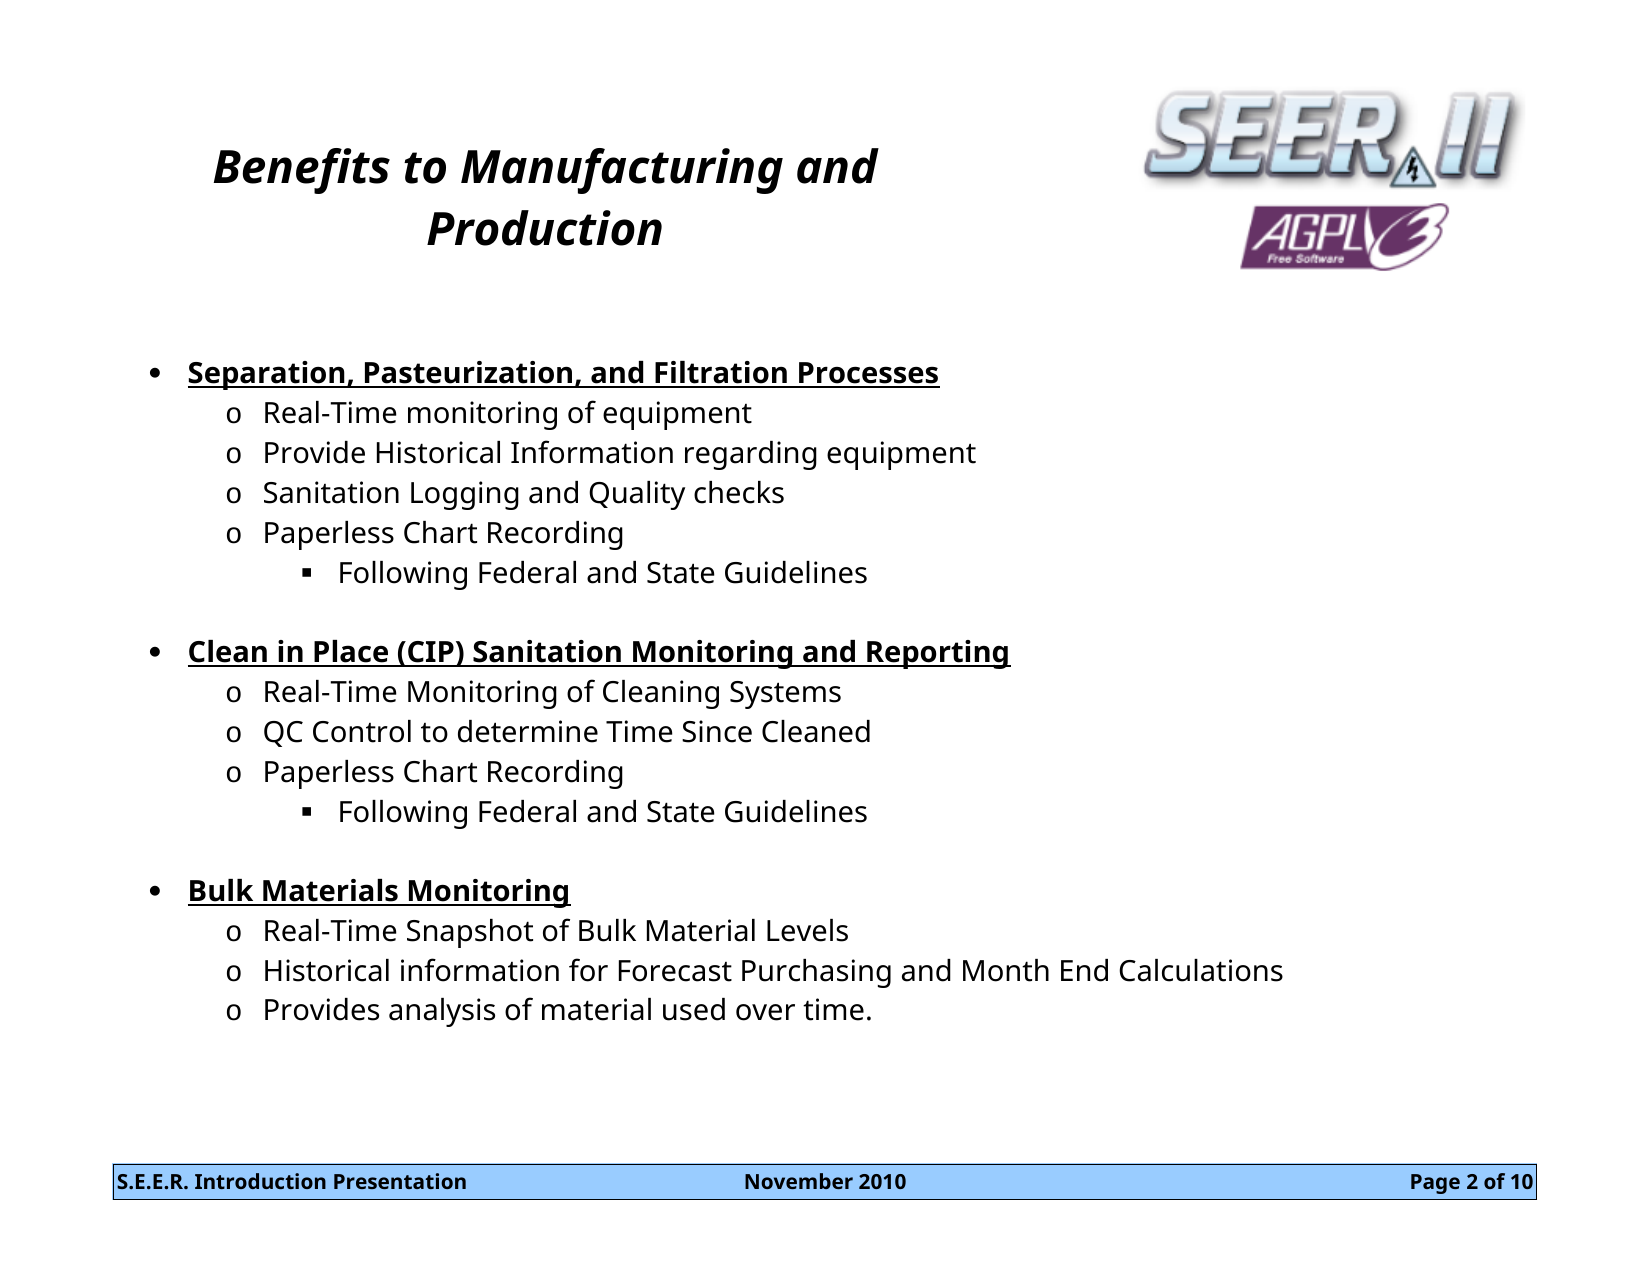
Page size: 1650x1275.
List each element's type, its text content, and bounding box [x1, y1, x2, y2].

picture [1134, 86, 1526, 282]
list Following Federal and State Guidelines [300, 552, 1537, 592]
list Following Federal and State Guidelines [300, 791, 1537, 831]
list Paperless Chart Recording [225, 512, 1537, 552]
list Real-Time Monitoring of Cleaning Systems [225, 671, 1537, 711]
list Bulk Materials Monitoring [150, 870, 1537, 910]
list Provides analysis of material used over time. [225, 990, 1537, 1029]
list Sanitation Logging and Quality checks [225, 472, 1537, 512]
list Real-Time Snapshot of Bulk Material Levels [225, 910, 1537, 950]
list Historical information for Forecast Purchasing and Month End Calculations [225, 950, 1537, 990]
list Clean in Place (CIP) Sanitation Monitoring and Reporting [150, 631, 1537, 671]
list Paperless Chart Recording [225, 751, 1537, 791]
list Separation, Pasteurization, and Filtration Processes [150, 353, 1537, 392]
list Provide Historical Information regarding equipment [225, 432, 1537, 472]
list Real-Time monitoring of equipment [225, 392, 1537, 432]
list QC Control to determine Time Since Cleaned [225, 711, 1537, 751]
